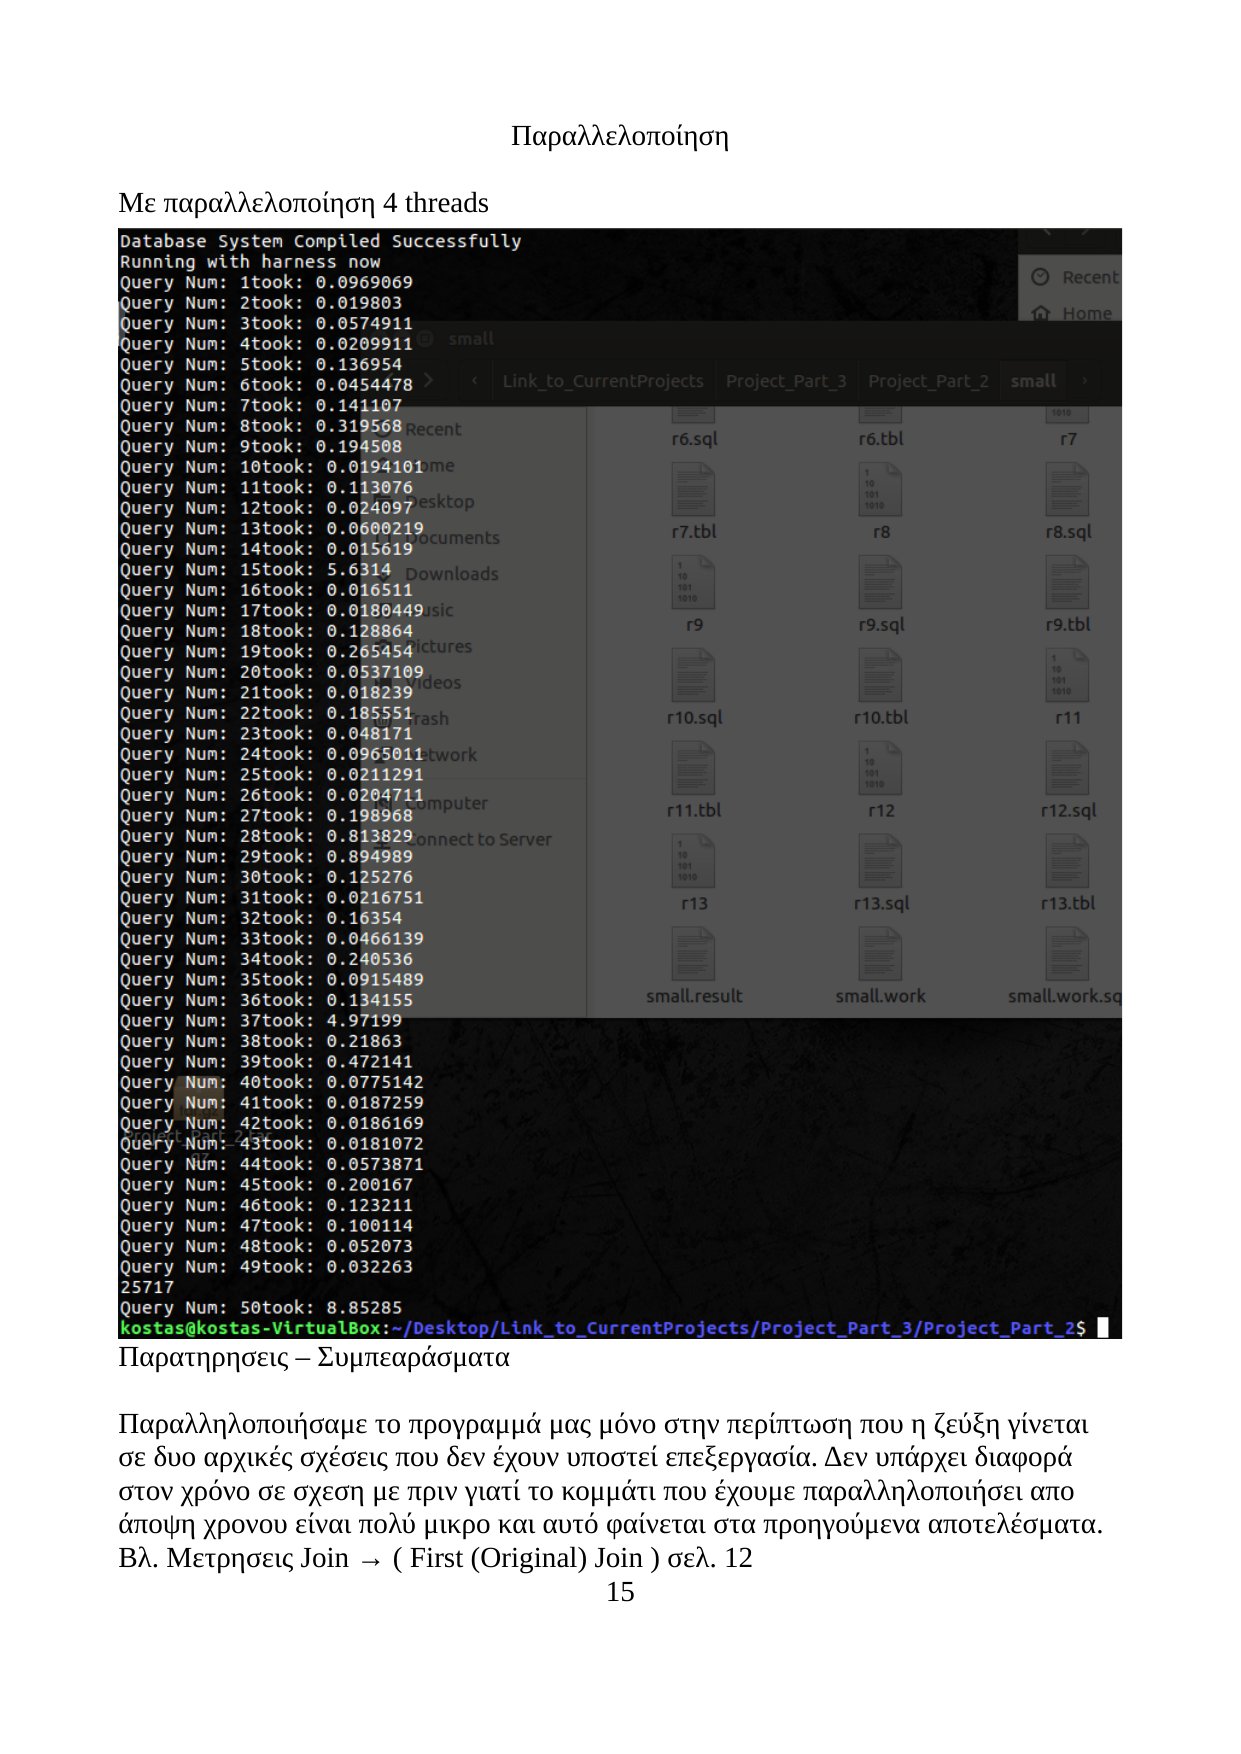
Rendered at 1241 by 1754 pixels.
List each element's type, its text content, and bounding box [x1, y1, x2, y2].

text 15 [118, 1574, 1122, 1607]
picture [118, 228, 1123, 1339]
text Παραλλελοποίηση [118, 118, 1122, 152]
text [118, 219, 1122, 228]
text Παραλληλοποιήσαμε το προγραμμά μας μόνο στην περίπτωση που η ζεύξη γίνεται σε δυο αρχικές σχέσεις που δεν έχουν υποστεί επεξεργασία. Δεν υπάρχει διαφορά στον χρόνο σε σχεση με πριν γιατί το κομμάτι που έχουμε παραλληλοποιήσει απο άποψη χρονου είναι πολύ μικρο και αυτό φαίνεται στα προηγούμενα αποτελέσματα. [118, 1406, 1122, 1540]
text Βλ. Μετρησεις Join → ( First (Original) Join ) σελ. 12 [118, 1540, 1122, 1574]
text Με παραλλελοποίηση 4 threads [118, 185, 1122, 219]
text Παρατηρησεις – Συμπεαράσματα [118, 1339, 1122, 1372]
